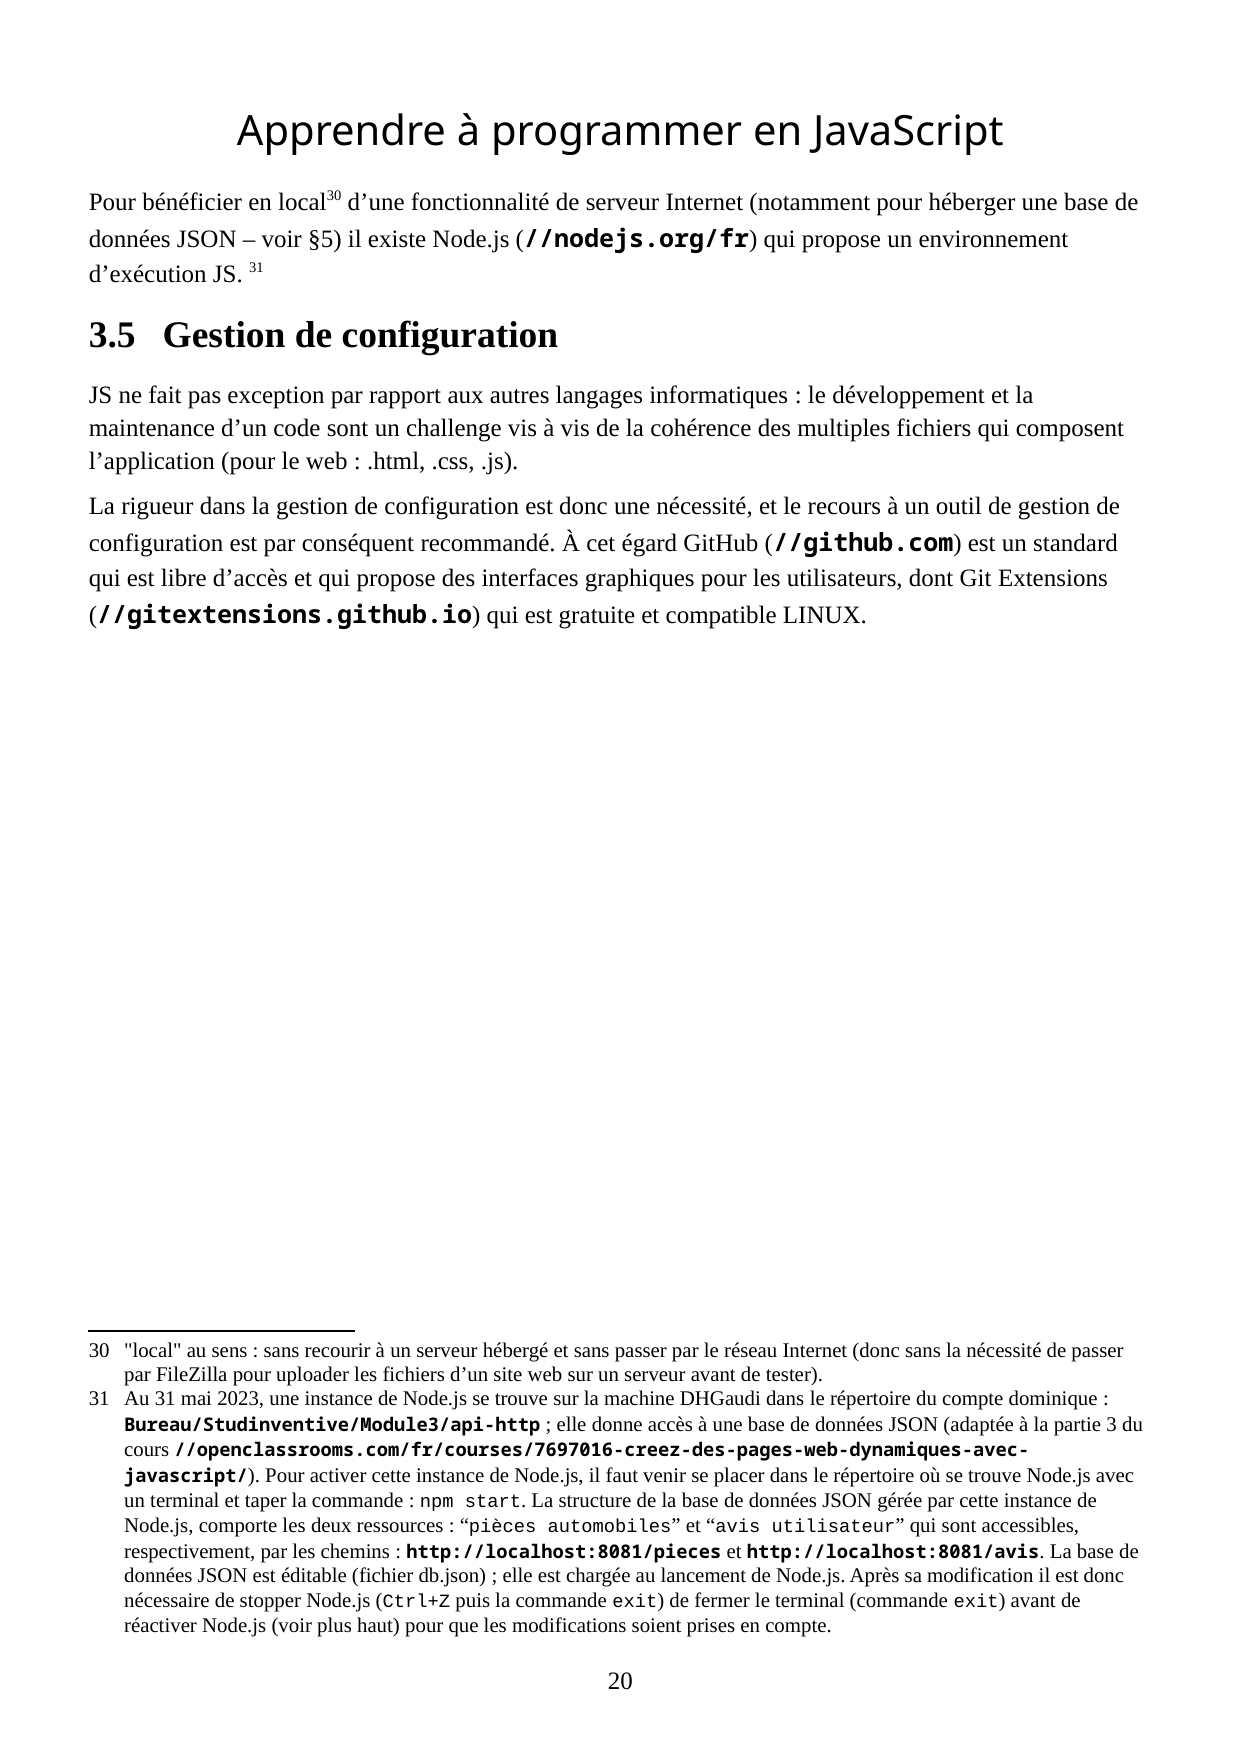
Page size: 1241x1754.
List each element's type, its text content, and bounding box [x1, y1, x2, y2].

text "local" au sens : sans recourir à un serveur hébergé et sans passer par le réseau Internet (donc sans la nécessité de passer par FileZilla pour uploader les fichiers d’un site web sur un serveur avant de tester). [88, 1337, 1152, 1386]
text Pour bénéficier en local d’une fonctionnalité de serveur Internet (notamment pour héberger une base de données JSON – voir §5) il existe Node.js (//nodejs.org/fr) qui propose un environnement d’exécution JS. [88, 187, 1152, 287]
text La rigueur dans la gestion de configuration est donc une nécessité, et le recours à un outil de gestion de configuration est par conséquent recommandé. À cet égard GitHub (//github.com) est un standard qui est libre d’accès et qui propose des interfaces graphiques pour les utilisateurs, dont Git Extensions (//gitextensions.github.io) qui est gratuite et compatible LINUX. [88, 491, 1152, 631]
subtitle Gestion de configuration [88, 313, 1152, 356]
text JS ne fait pas exception par rapport aux autres langages informatiques : le développement et la maintenance d’un code sont un challenge vis à vis de la cohérence des multiples fichiers qui composent l’application (pour le web : .html, .css, .js). [88, 380, 1152, 475]
text Au 31 mai 2023, une instance de Node.js se trouve sur la machine DHGaudi dans le répertoire du compte dominique : Bureau/Studinventive/Module3/api-http ; elle donne accès à une base de données JSON (adaptée à la partie 3 du cours //openclassrooms.com/fr/courses/7697016-creez-des-pages-web-dynamiques-avec-javascript/). Pour activer cette instance de Node.js, il faut venir se placer dans le répertoire où se trouve Node.js avec un terminal et taper la commande : npm start. La structure de la base de données JSON gérée par cette instance de Node.js, comporte les deux ressources : “pièces automobiles” et “avis utilisateur” qui sont accessibles, respectivement, par les chemins : http://localhost:8081/pieces et http://localhost:8081/avis. La base de données JSON est éditable (fichier db.json) ; elle est chargée au lancement de Node.js. Après sa modification il est donc nécessaire de stopper Node.js (Ctrl+Z puis la commande exit) de fermer le terminal (commande exit) avant de réactiver Node.js (voir plus haut) pour que les modifications soient prises en compte. [88, 1386, 1152, 1637]
